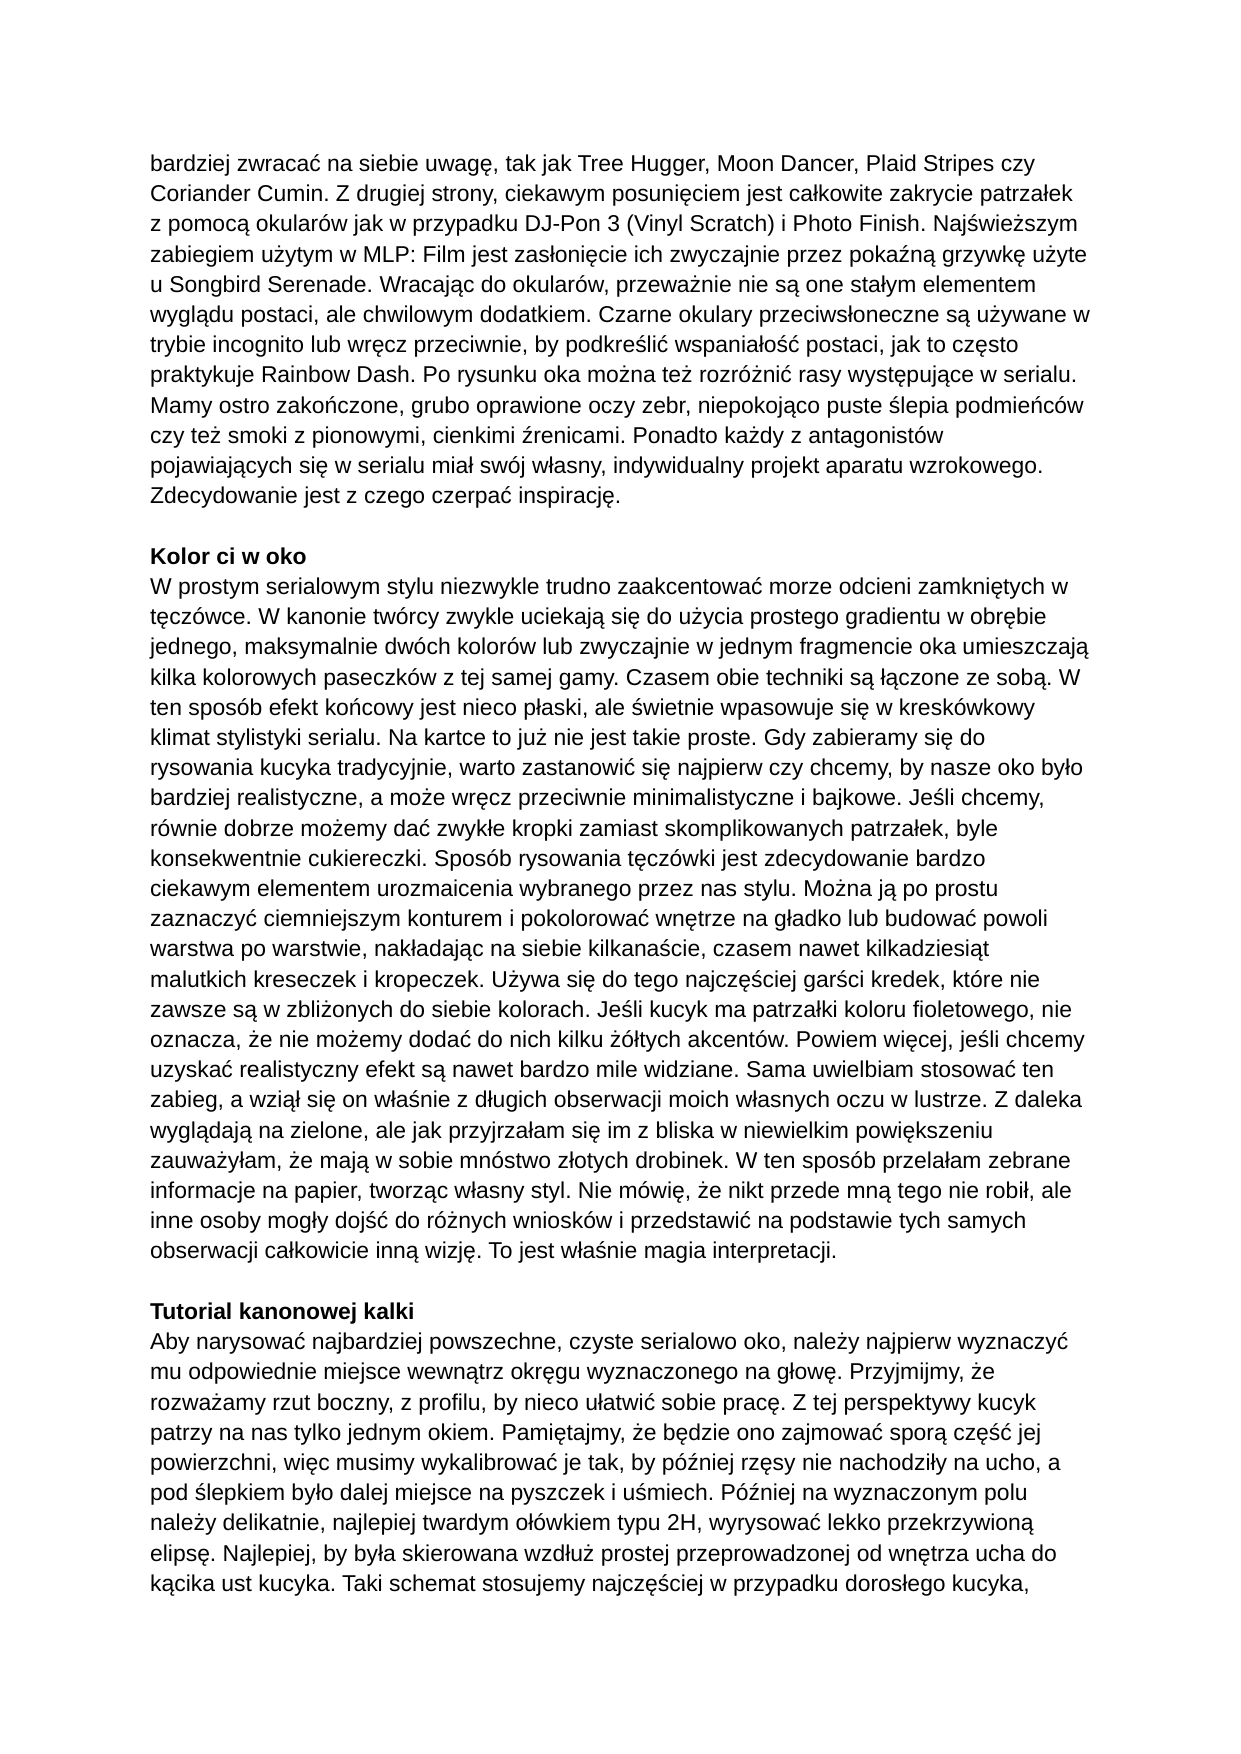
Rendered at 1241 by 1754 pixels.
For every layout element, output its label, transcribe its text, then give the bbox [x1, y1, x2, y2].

text W prostym serialowym stylu niezwykle trudno zaakcentować morze odcieni zamkniętych w tęczówce. W kanonie twórcy zwykle uciekają się do użycia prostego gradientu w obrębie jednego, maksymalnie dwóch kolorów lub zwyczajnie w jednym fragmencie oka umieszczają kilka kolorowych paseczków z tej samej gamy. Czasem obie techniki są łączone ze sobą. W ten sposób efekt końcowy jest nieco płaski, ale świetnie wpasowuje się w kreskówkowy klimat stylistyki serialu. Na kartce to już nie jest takie proste. Gdy zabieramy się do rysowania kucyka tradycyjnie, warto zastanowić się najpierw czy chcemy, by nasze oko było bardziej realistyczne, a może wręcz przeciwnie minimalistyczne i bajkowe. Jeśli chcemy, równie dobrze możemy dać zwykłe kropki zamiast skomplikowanych patrzałek, byle konsekwentnie cukiereczki. Sposób rysowania tęczówki jest zdecydowanie bardzo ciekawym elementem urozmaicenia wybranego przez nas stylu. Można ją po prostu zaznaczyć ciemniejszym konturem i pokolorować wnętrze na gładko lub budować powoli warstwa po warstwie, nakładając na siebie kilkanaście, czasem nawet kilkadziesiąt malutkich kreseczek i kropeczek. Używa się do tego najczęściej garści kredek, które nie zawsze są w zbliżonych do siebie kolorach. Jeśli kucyk ma patrzałki koloru fioletowego, nie oznacza, że nie możemy dodać do nich kilku żółtych akcentów. Powiem więcej, jeśli chcemy uzyskać realistyczny efekt są nawet bardzo mile widziane. Sama uwielbiam stosować ten zabieg, a wziął się on właśnie z długich obserwacji moich własnych oczu w lustrze. Z daleka wyglądają na zielone, ale jak przyjrzałam się im z bliska w niewielkim powiększeniu zauważyłam, że mają w sobie mnóstwo złotych drobinek. W ten sposób przelałam zebrane informacje na papier, tworząc własny styl. Nie mówię, że nikt przede mną tego nie robił, ale inne osoby mogły dojść do różnych wniosków i przedstawić na podstawie tych samych obserwacji całkowicie inną wizję. To jest właśnie magia interpretacji. [150, 573, 1090, 1264]
text Tutorial kanonowej kalki [150, 1298, 1090, 1324]
text Aby narysować najbardziej powszechne, czyste serialowo oko, należy najpierw wyznaczyć mu odpowiednie miejsce wewnątrz okręgu wyznaczonego na głowę. Przyjmijmy, że rozważamy rzut boczny, z profilu, by nieco ułatwić sobie pracę. Z tej perspektywy kucyk patrzy na nas tylko jednym okiem. Pamiętajmy, że będzie ono zajmować sporą część jej powierzchni, więc musimy wykalibrować je tak, by później rzęsy nie nachodziły na ucho, a pod ślepkiem było dalej miejsce na pyszczek i uśmiech. Później na wyznaczonym polu należy delikatnie, najlepiej twardym ołówkiem typu 2H, wyrysować lekko przekrzywioną elipsę. Najlepiej, by była skierowana wzdłuż prostej przeprowadzonej od wnętrza ucha do kącika ust kucyka. Taki schemat stosujemy najczęściej w przypadku dorosłego kucyka, [150, 1328, 1090, 1596]
text bardziej zwracać na siebie uwagę, tak jak Tree Hugger, Moon Dancer, Plaid Stripes czy Coriander Cumin. Z drugiej strony, ciekawym posunięciem jest całkowite zakrycie patrzałek z pomocą okularów jak w przypadku DJ-Pon 3 (Vinyl Scratch) i Photo Finish. Najświeższym zabiegiem użytym w MLP: Film jest zasłonięcie ich zwyczajnie przez pokaźną grzywkę użyte u Songbird Serenade. Wracając do okularów, przeważnie nie są one stałym elementem wyglądu postaci, ale chwilowym dodatkiem. Czarne okulary przeciwsłoneczne są używane w trybie incognito lub wręcz przeciwnie, by podkreślić wspaniałość postaci, jak to często praktykuje Rainbow Dash. Po rysunku oka można też rozróżnić rasy występujące w serialu. Mamy ostro zakończone, grubo oprawione oczy zebr, niepokojąco puste ślepia podmieńców czy też smoki z pionowymi, cienkimi źrenicami. Ponadto każdy z antagonistów pojawiających się w serialu miał swój własny, indywidualny projekt aparatu wzrokowego. Zdecydowanie jest z czego czerpać inspirację. [150, 150, 1090, 509]
text Kolor ci w oko [150, 543, 1090, 569]
